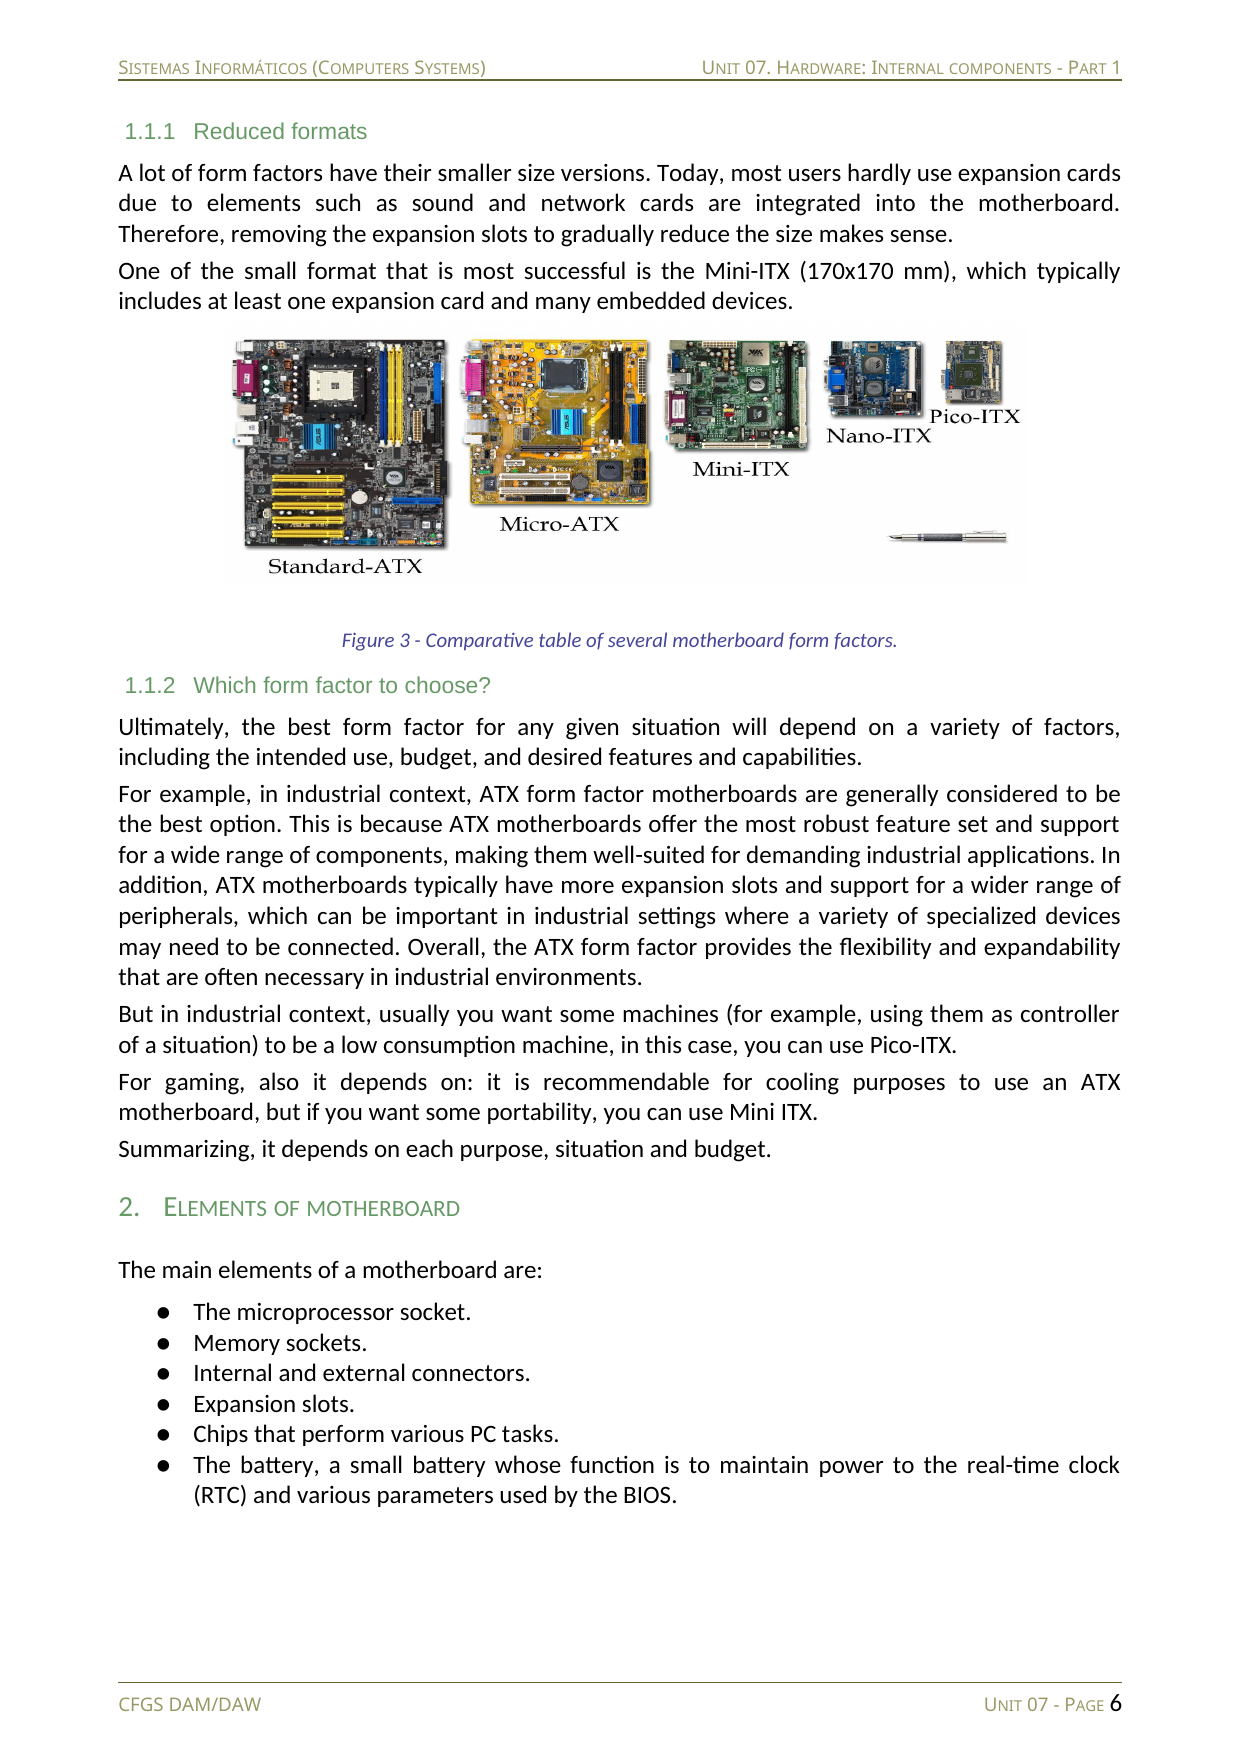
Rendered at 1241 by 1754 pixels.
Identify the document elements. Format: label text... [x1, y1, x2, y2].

text Figure 3 - Comparative table of several motherboard form factors. [118, 628, 1122, 653]
text A lot of form factors have their smaller size versions. Today, most users hardly use expansion cards due to elements such as sound and network cards are integrated into the motherboard. Therefore, removing the expansion slots to gradually reduce the size makes sense. [118, 157, 1122, 248]
picture [223, 322, 1029, 585]
subtitle Elements of motherboard [118, 1188, 1122, 1224]
text Summarizing, it depends on each purpose, situation and budget. [118, 1133, 1122, 1164]
list Expansion slots. [156, 1388, 1122, 1419]
list The battery, a small battery whose function is to maintain power to the real-time clock (RTC) and various parameters used by the BIOS. [156, 1449, 1122, 1510]
text But in industrial context, usually you want some machines (for example, using them as controller of a situation) to be a low consumption machine, in this case, you can use Pico-ITX. [118, 998, 1122, 1059]
list Chips that perform various PC tasks. [156, 1419, 1122, 1449]
subtitle Which form factor to choose? [118, 672, 1122, 698]
list The microprocessor socket. [156, 1297, 1122, 1327]
list Memory sockets. [156, 1327, 1122, 1358]
text For gaming, also it depends on: it is recommendable for cooling purposes to use an ATX motherboard, but if you want some portability, you can use Mini ITX. [118, 1066, 1122, 1127]
text Ultimately, the best form factor for any given situation will depend on a variety of factors, including the intended use, budget, and desired features and capabilities. [118, 711, 1122, 772]
subtitle Reduced formats [118, 118, 1122, 144]
text The main elements of a motherboard are: [118, 1254, 1122, 1285]
list Internal and external connectors. [156, 1358, 1122, 1388]
text One of the small format that is most successful is the Mini-ITX (170x170 mm), which typically includes at least one expansion card and many embedded devices. [118, 255, 1122, 316]
text For example, in industrial context, ATX form factor motherboards are generally considered to be the best option. This is because ATX motherboards offer the most robust feature set and support for a wide range of components, making them well-suited for demanding industrial applications. In addition, ATX motherboards typically have more expansion slots and support for a wider range of peripherals, which can be important in industrial settings where a variety of specialized devices may need to be connected. Overall, the ATX form factor provides the flexibility and expandability that are often necessary in industrial environments. [118, 778, 1122, 992]
